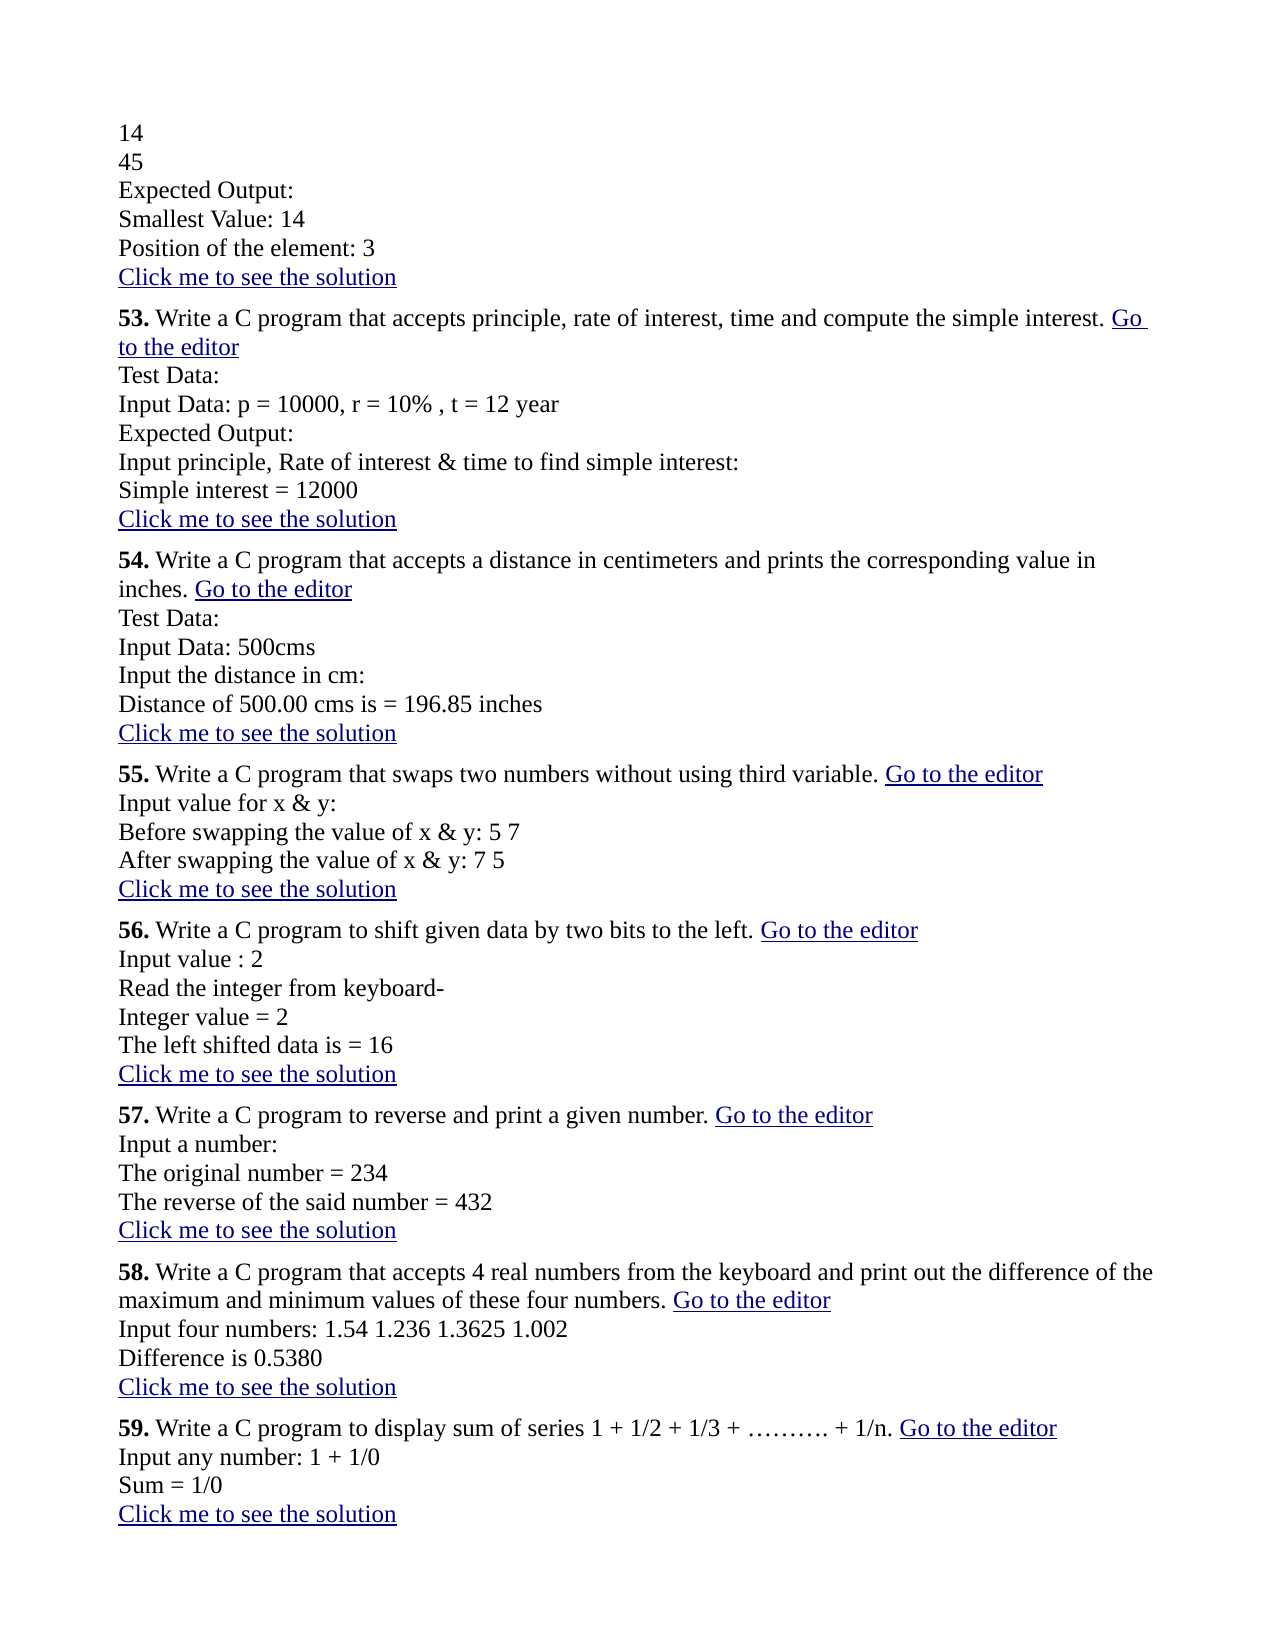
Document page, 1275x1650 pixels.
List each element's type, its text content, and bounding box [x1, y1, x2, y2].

text 58. Write a C program that accepts 4 real numbers from the keyboard and print out the difference of the maximum and minimum values of these four numbers. Go to the editor Input four numbers: 1.54 1.236 1.3625 1.002 Difference is 0.5380 Click me to see the solution [118, 1257, 1157, 1401]
text 55. Write a C program that swaps two numbers without using third variable. Go to the editor Input value for x & y: Before swapping the value of x & y: 5 7 After swapping the value of x & y: 7 5 Click me to see the solution [118, 759, 1157, 903]
text 57. Write a C program to reverse and print a given number. Go to the editor Input a number: The original number = 234 The reverse of the said number = 432 Click me to see the solution [118, 1101, 1157, 1244]
text 54. Write a C program that accepts a distance in centimeters and prints the corresponding value in inches. Go to the editor Test Data: Input Data: 500cms Input the distance in cm: Distance of 500.00 cms is = 196.85 inches Click me to see the solution [118, 546, 1157, 747]
text 53. Write a C program that accepts principle, rate of interest, time and compute the simple interest. Go to the editor Test Data: Input Data: p = 10000, r = 10% , t = 12 year Expected Output: Input principle, Rate of interest & time to find simple interest: Simple interest = 12000 Click me to see the solution [118, 303, 1157, 533]
text 14 45 Expected Output: Smallest Value: 14 Position of the element: 3 Click me to see the solution [118, 118, 1157, 291]
text 56. Write a C program to shift given data by two bits to the left. Go to the editor Input value : 2 Read the integer from keyboard- Integer value = 2 The left shifted data is = 16 Click me to see the solution [118, 916, 1157, 1088]
text 59. Write a C program to display sum of series 1 + 1/2 + 1/3 + ………. + 1/n. Go to the editor Input any number: 1 + 1/0 Sum = 1/0 Click me to see the solution [118, 1413, 1157, 1528]
